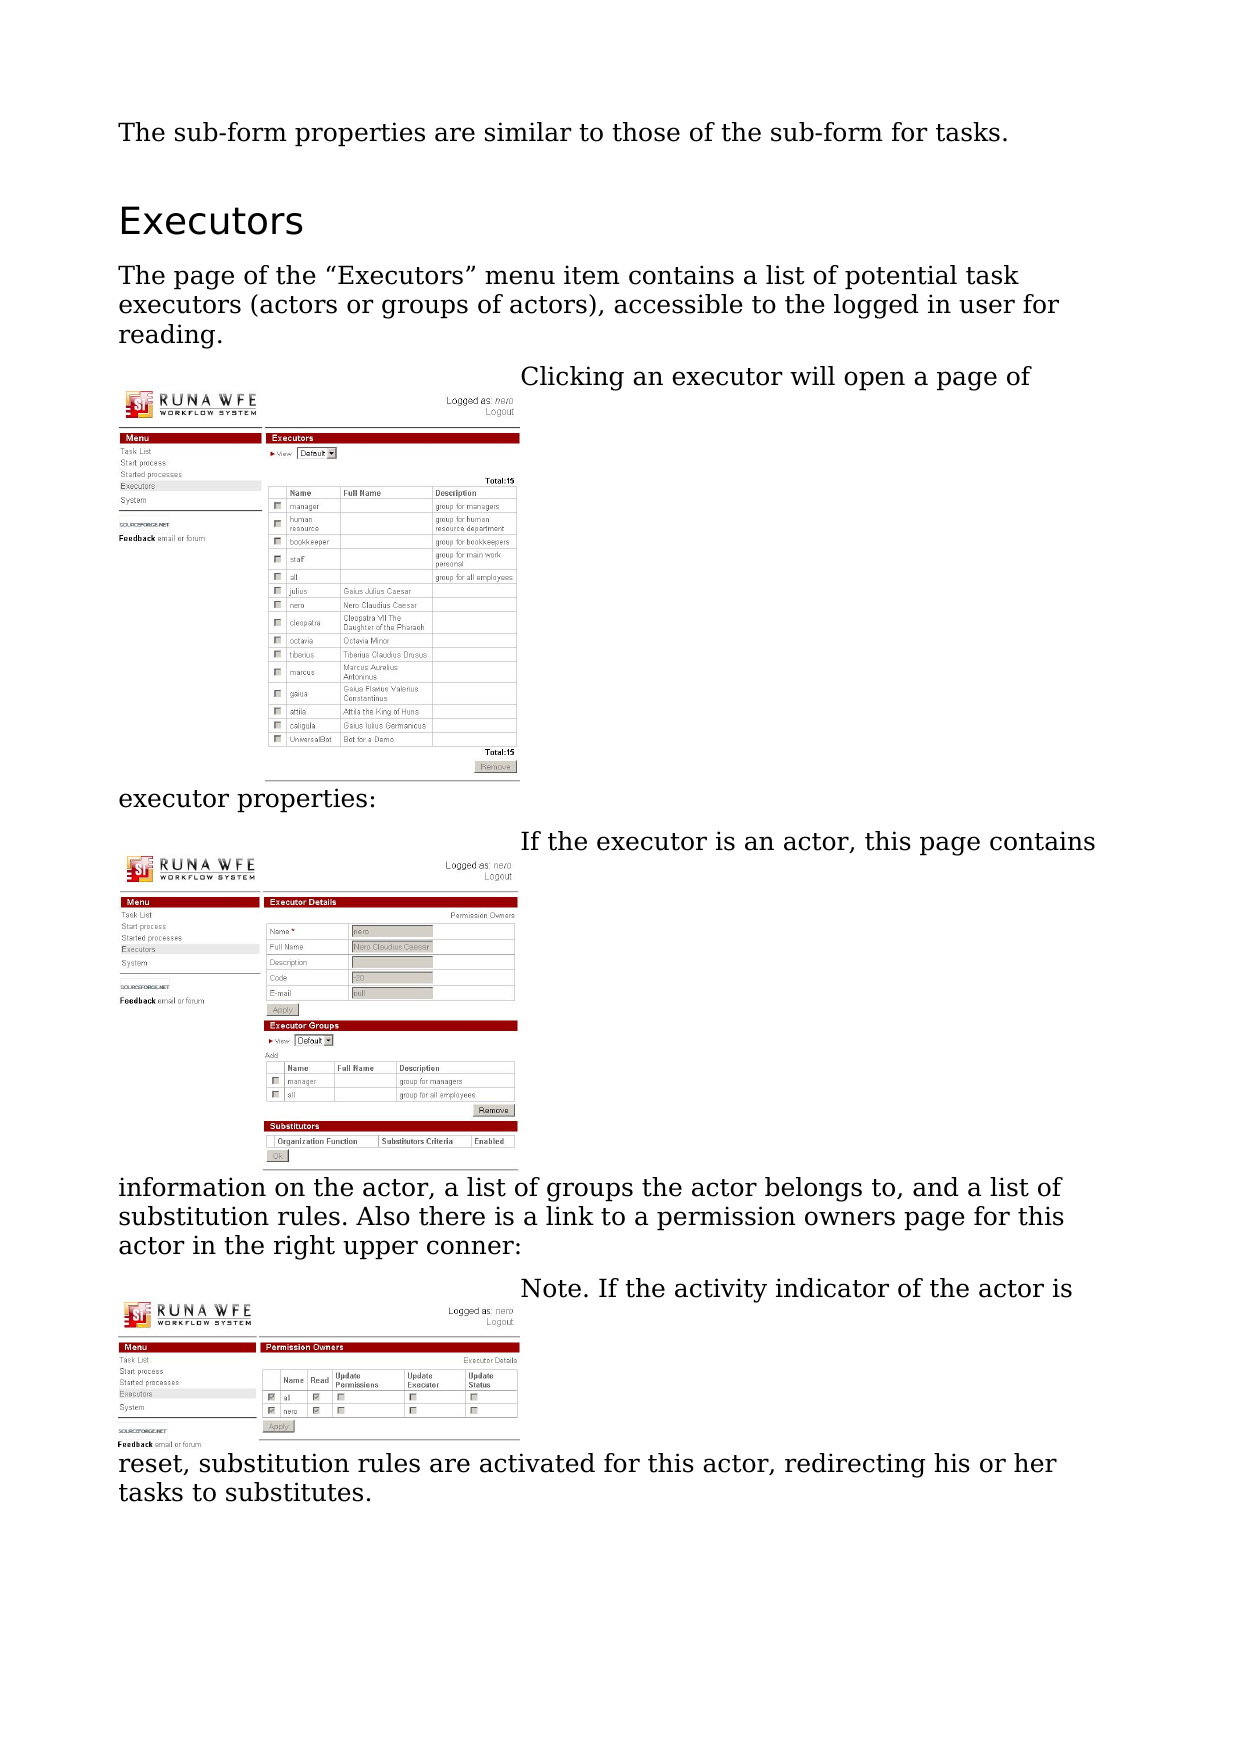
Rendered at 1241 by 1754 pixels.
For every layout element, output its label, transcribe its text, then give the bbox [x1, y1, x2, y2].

text The sub-form properties are similar to those of the sub-form for tasks. [118, 118, 1122, 147]
text Clicking an executor will open a page of executor properties: [118, 362, 1122, 814]
text The page of the “Executors” menu item contains a list of potential task executors (actors or groups of actors), accessible to the logged in user for reading. [118, 261, 1122, 349]
text If the executor is an actor, this page contains information on the actor, a list of groups the actor belongs to, and a list of substitution rules. Also there is a link to a permission owners page for this actor in the right upper conner: [118, 827, 1122, 1261]
subtitle Executors [118, 200, 1122, 243]
text Note. If the activity indicator of the actor is reset, substitution rules are activated for this actor, redirecting his or her tasks to substitutes. [118, 1274, 1122, 1507]
